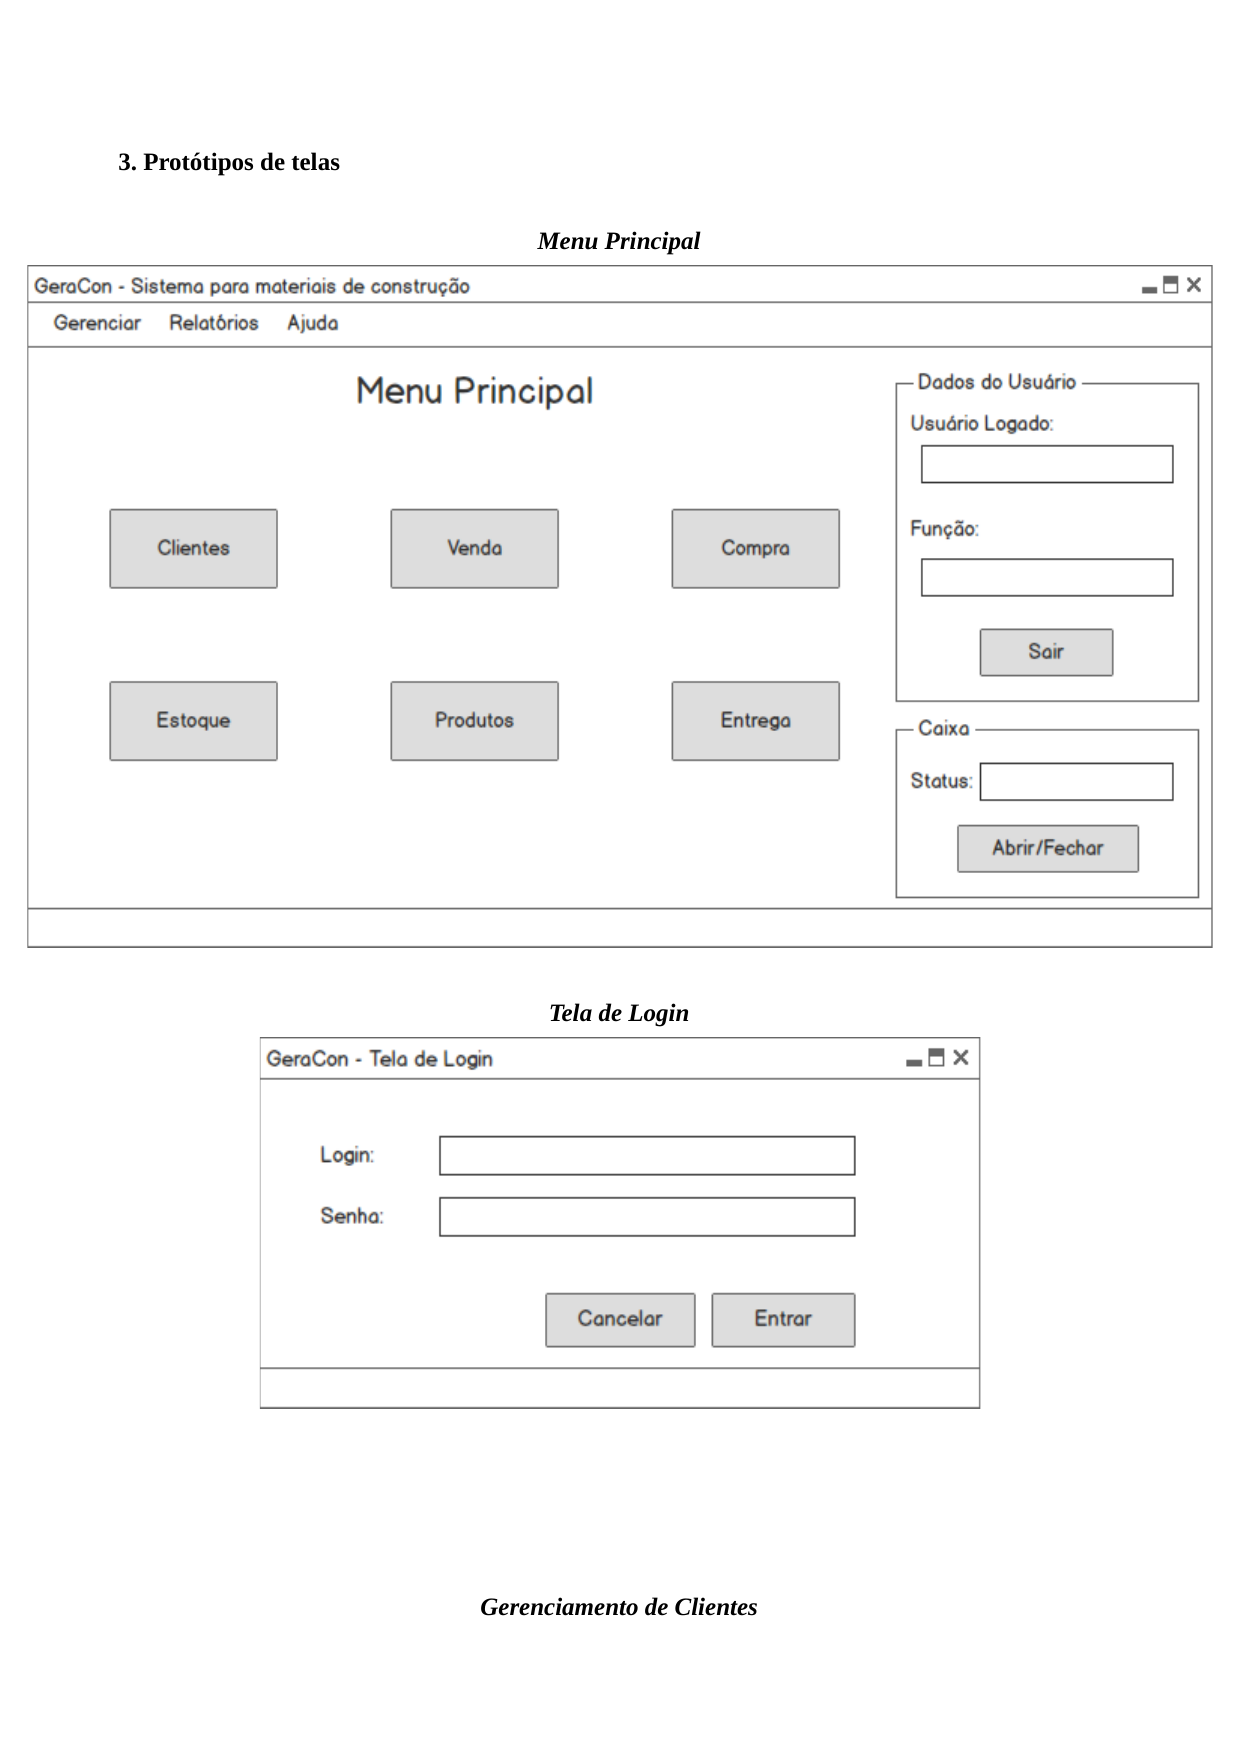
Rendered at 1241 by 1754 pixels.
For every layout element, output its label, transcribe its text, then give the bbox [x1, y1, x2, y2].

text 3. Protótipos de telas [118, 147, 1122, 176]
picture [27, 265, 1213, 948]
text Menu Principal [118, 226, 1122, 255]
text Tela de Login [118, 998, 1122, 1027]
picture [259, 1037, 981, 1409]
text Gerenciamento de Clientes [118, 1592, 1122, 1621]
